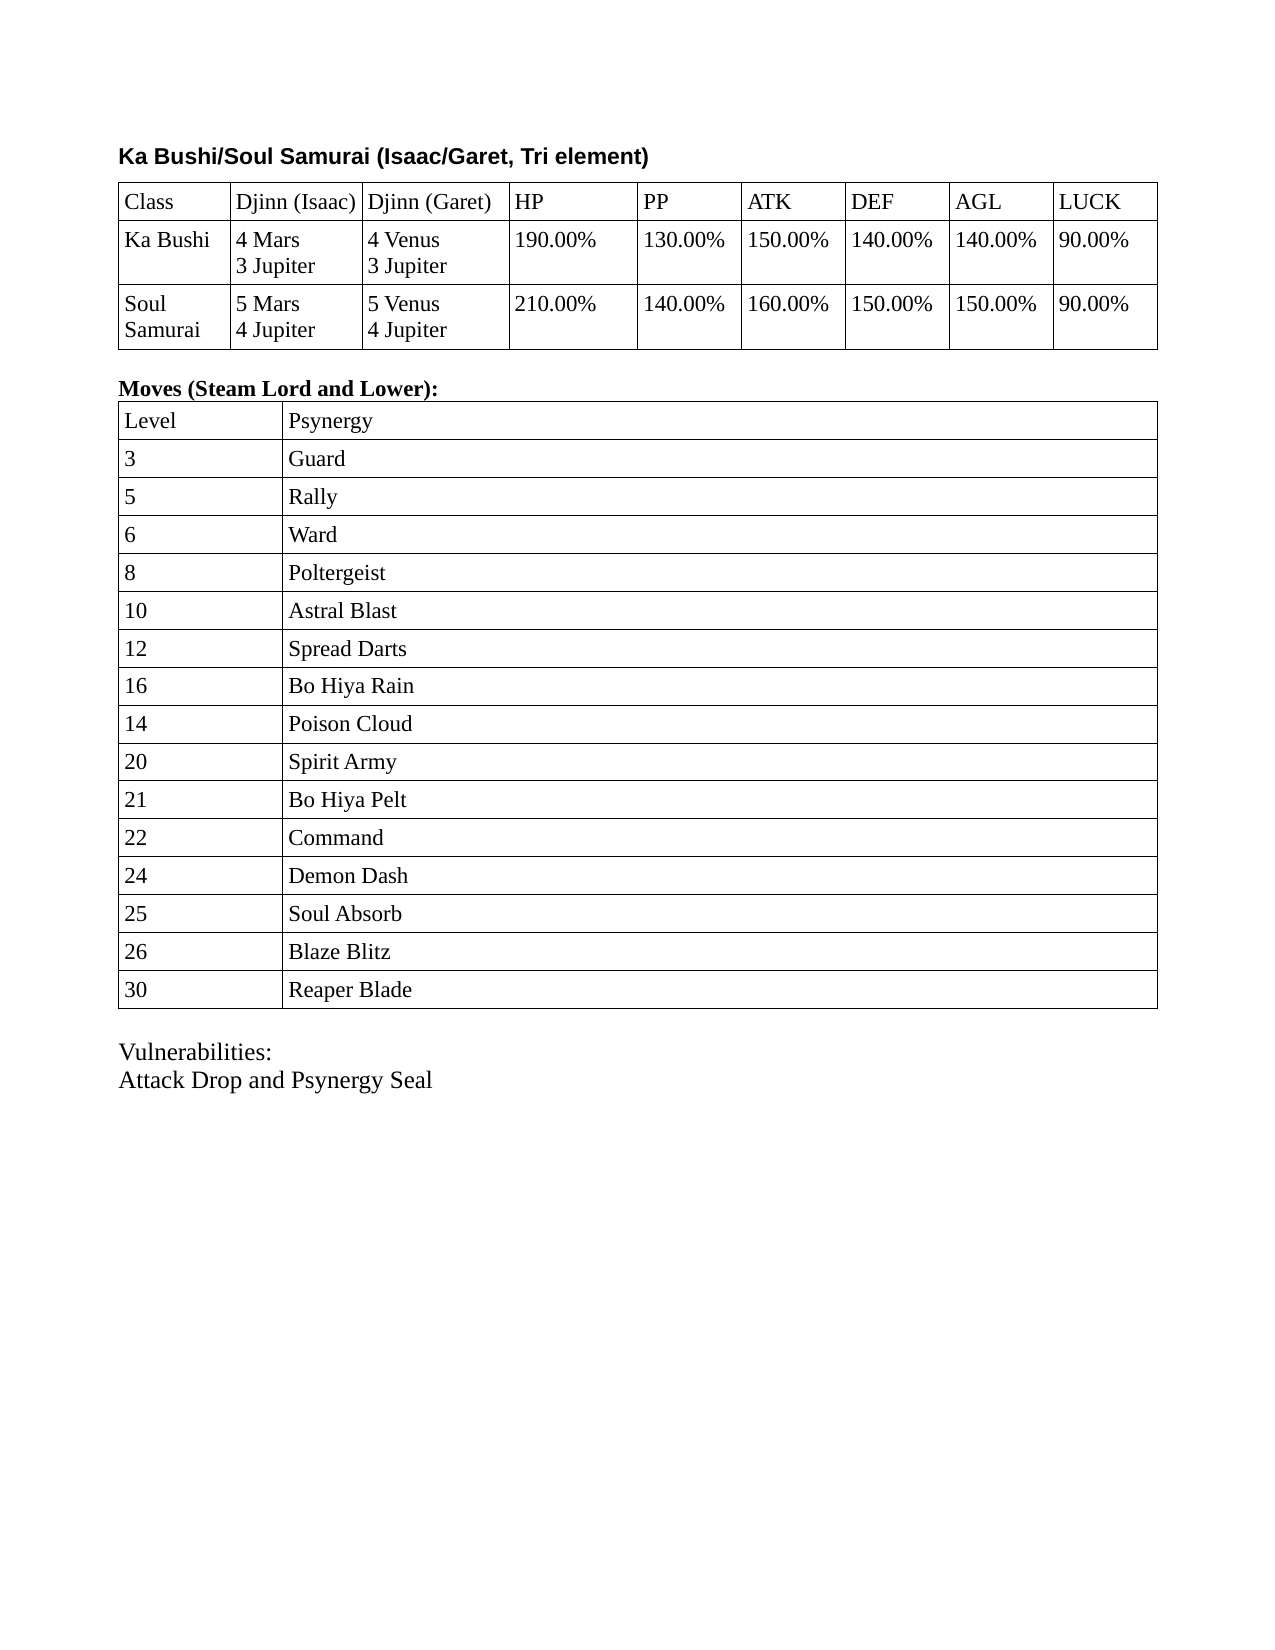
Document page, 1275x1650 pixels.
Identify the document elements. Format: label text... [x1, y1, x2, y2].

table_cell Ward [283, 516, 1157, 553]
table_header AGL [950, 183, 1053, 220]
table_cell Rally [283, 478, 1157, 515]
table_cell 6 [119, 516, 282, 553]
table_header Djinn (Isaac) [231, 183, 362, 220]
table_cell Soul Samurai [119, 285, 230, 348]
table_cell 10 [119, 592, 282, 629]
table_cell 5 [119, 478, 282, 515]
text Moves (Steam Lord and Lower): [118, 375, 1157, 401]
table_cell 130.00% [638, 221, 741, 284]
table_cell Demon Dash [283, 857, 1157, 894]
table_cell 4 Mars 3 Jupiter [231, 221, 362, 284]
table_cell 24 [119, 857, 282, 894]
table_cell 25 [119, 895, 282, 932]
table_cell Poltergeist [283, 554, 1157, 591]
table_cell Soul Absorb [283, 895, 1157, 932]
table_cell 26 [119, 933, 282, 970]
table_cell 160.00% [742, 285, 845, 348]
table_cell 14 [119, 706, 282, 742]
table_header Class [119, 183, 230, 220]
table_header HP [510, 183, 637, 220]
table_cell 16 [119, 668, 282, 704]
table_cell 22 [119, 819, 282, 856]
table_header LUCK [1054, 183, 1157, 220]
table_cell 190.00% [510, 221, 637, 284]
table_header PP [638, 183, 741, 220]
table_cell 90.00% [1054, 221, 1157, 284]
table_cell Astral Blast [283, 592, 1157, 629]
table_cell 140.00% [638, 285, 741, 348]
table_cell 150.00% [742, 221, 845, 284]
table_header Level [119, 402, 282, 439]
text Vulnerabilities: [118, 1037, 1157, 1066]
table_header ATK [742, 183, 845, 220]
text Attack Drop and Psynergy Seal [118, 1066, 1157, 1094]
table_cell 150.00% [950, 285, 1053, 348]
table_header DEF [846, 183, 949, 220]
table_cell 30 [119, 971, 282, 1008]
table_cell 140.00% [950, 221, 1053, 284]
table_cell 3 [119, 440, 282, 477]
table_cell 12 [119, 630, 282, 667]
table_cell Bo Hiya Rain [283, 668, 1157, 704]
table_cell Bo Hiya Pelt [283, 781, 1157, 818]
table_cell Ka Bushi [119, 221, 230, 284]
table_cell Command [283, 819, 1157, 856]
table_cell Spread Darts [283, 630, 1157, 667]
table_cell 21 [119, 781, 282, 818]
table_cell 150.00% [846, 285, 949, 348]
table_cell 140.00% [846, 221, 949, 284]
table_cell 90.00% [1054, 285, 1157, 348]
table_header Djinn (Garet) [363, 183, 509, 220]
table_cell 210.00% [510, 285, 637, 348]
table_cell 20 [119, 744, 282, 780]
table_cell 5 Mars 4 Jupiter [231, 285, 362, 348]
table_cell 5 Venus 4 Jupiter [363, 285, 509, 348]
table_cell 4 Venus 3 Jupiter [363, 221, 509, 284]
table_cell Guard [283, 440, 1157, 477]
table_cell Reaper Blade [283, 971, 1157, 1008]
table_cell Blaze Blitz [283, 933, 1157, 970]
table_cell 8 [119, 554, 282, 591]
table_cell Spirit Army [283, 744, 1157, 780]
table_cell Poison Cloud [283, 706, 1157, 742]
subtitle Ka Bushi/Soul Samurai (Isaac/Garet, Tri element) [118, 143, 1157, 169]
table_header Psynergy [283, 402, 1157, 439]
